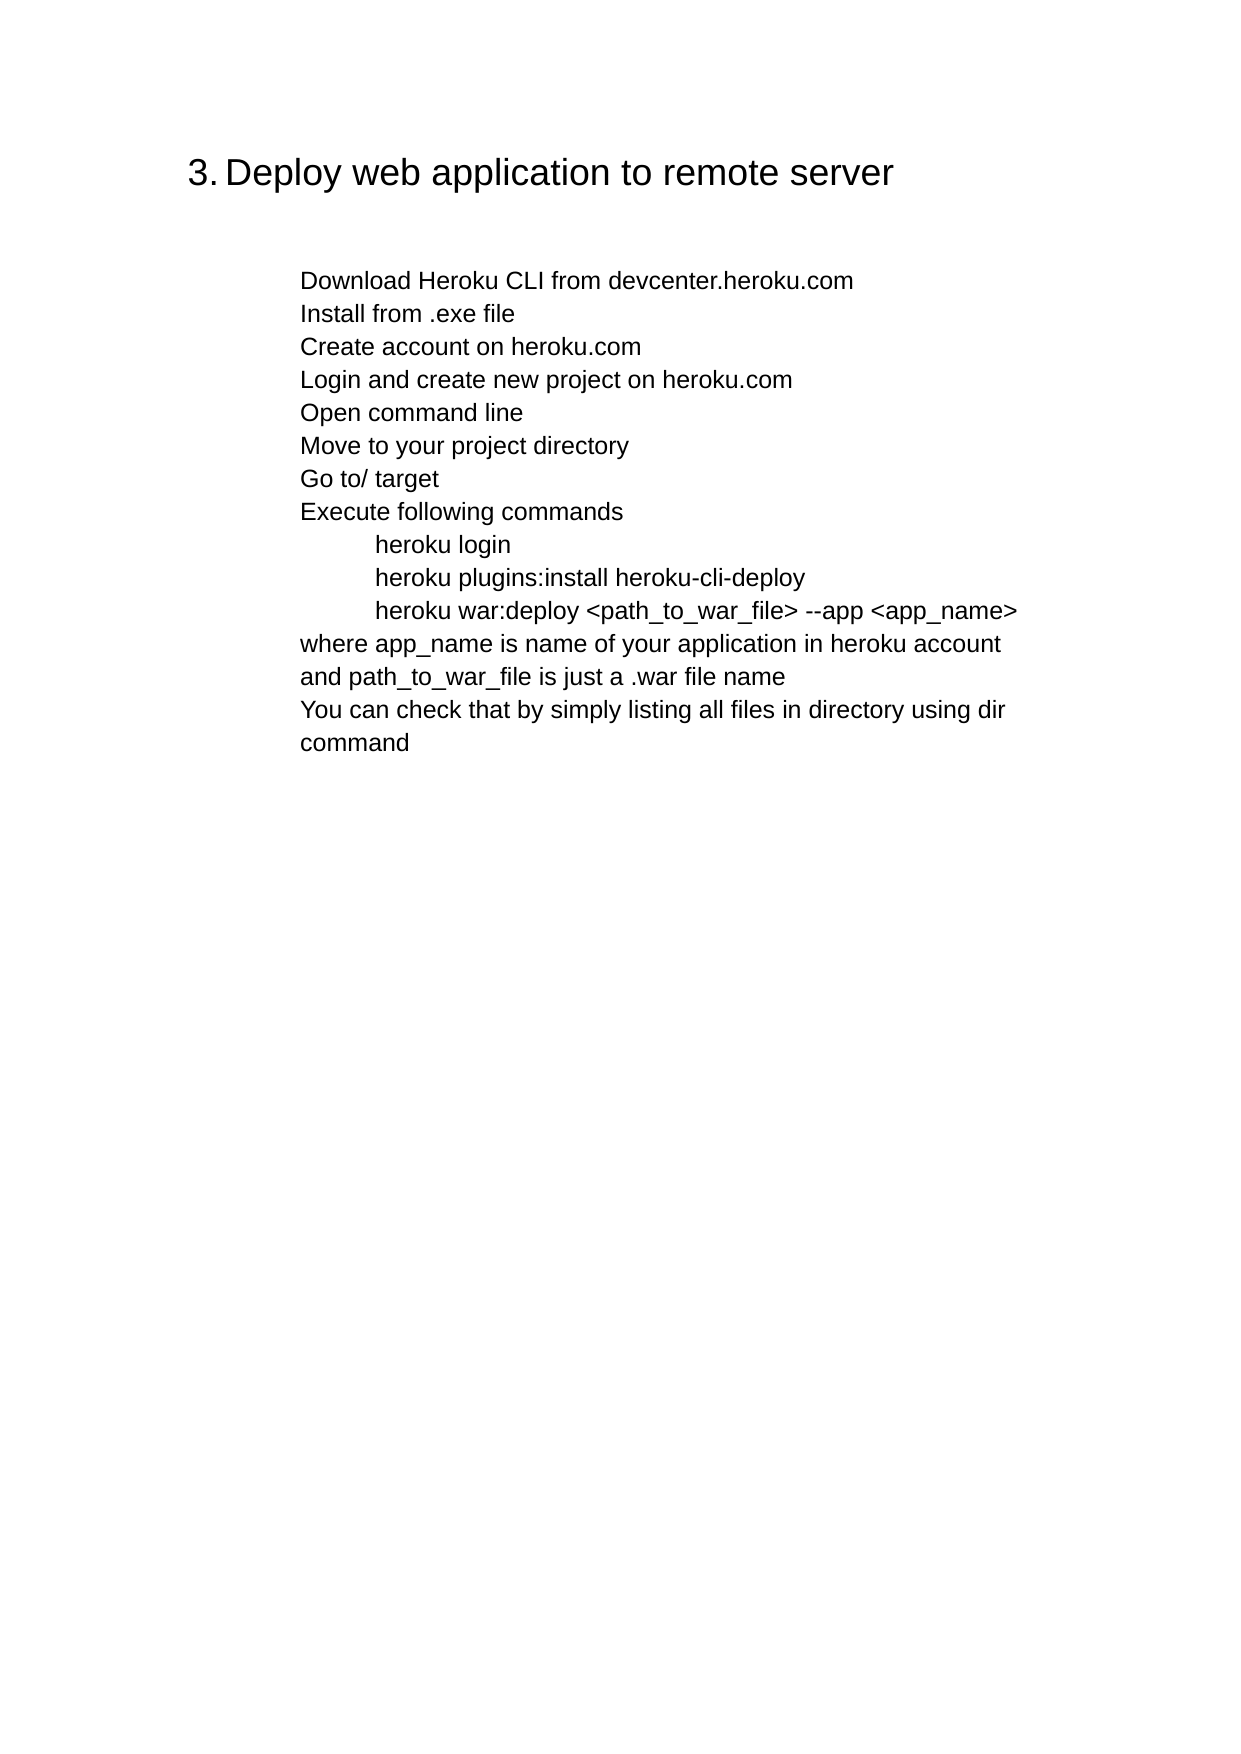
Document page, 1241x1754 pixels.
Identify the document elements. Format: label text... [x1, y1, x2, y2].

text Download Heroku CLI from devcenter.heroku.com [225, 266, 1090, 294]
text Go to/ target [150, 464, 1090, 492]
text You can check that by simply listing all files in directory using dir command [300, 695, 1090, 757]
text and path_to_war_file is just a .war file name [150, 662, 1090, 691]
text Install from .exe file [150, 299, 1090, 327]
text heroku plugins:install heroku-cli-deploy [150, 563, 1090, 592]
text heroku login [150, 530, 1090, 558]
text Execute following commands [150, 497, 1090, 526]
text Login and create new project on heroku.com [150, 365, 1090, 393]
list Deploy web application to remote server [187, 150, 1090, 193]
text Move to your project directory [150, 431, 1090, 459]
text heroku war:deploy <path_to_war_file> --app <app_name> [150, 596, 1090, 624]
text Open command line [150, 398, 1090, 426]
text Create account on heroku.com [150, 332, 1090, 360]
text where app_name is name of your application in heroku account [150, 629, 1090, 658]
